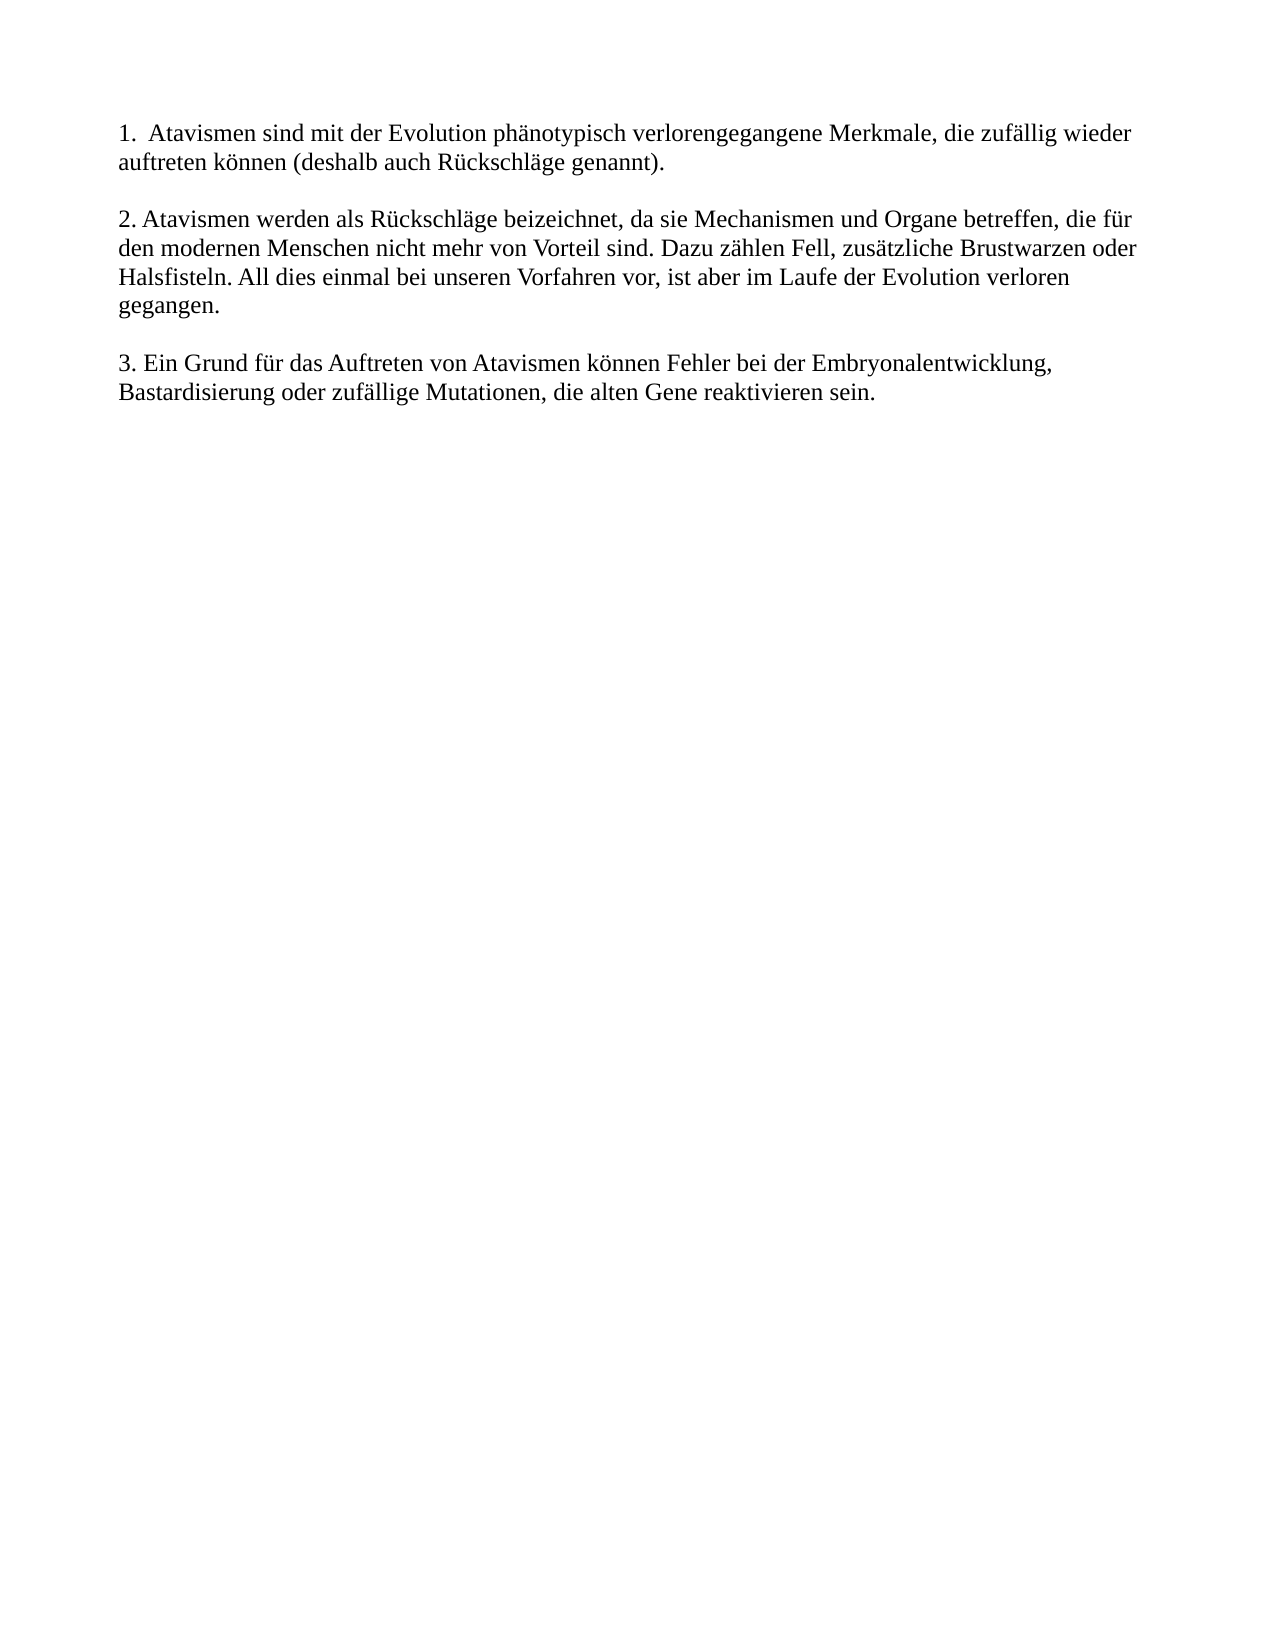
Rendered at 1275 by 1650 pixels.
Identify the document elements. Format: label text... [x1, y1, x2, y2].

text 2. Atavismen werden als Rückschläge beizeichnet, da sie Mechanismen und Organe betreffen, die für den modernen Menschen nicht mehr von Vorteil sind. Dazu zählen Fell, zusätzliche Brustwarzen oder Halsfisteln. All dies einmal bei unseren Vorfahren vor, ist aber im Laufe der Evolution verloren gegangen. [118, 204, 1157, 319]
text 3. Ein Grund für das Auftreten von Atavismen können Fehler bei der Embryonalentwicklung, Bastardisierung oder zufällige Mutationen, die alten Gene reaktivieren sein. [118, 348, 1157, 406]
text 1. Atavismen sind mit der Evolution phänotypisch verlorengegangene Merkmale, die zufällig wieder auftreten können (deshalb auch Rückschläge genannt). [118, 118, 1157, 176]
